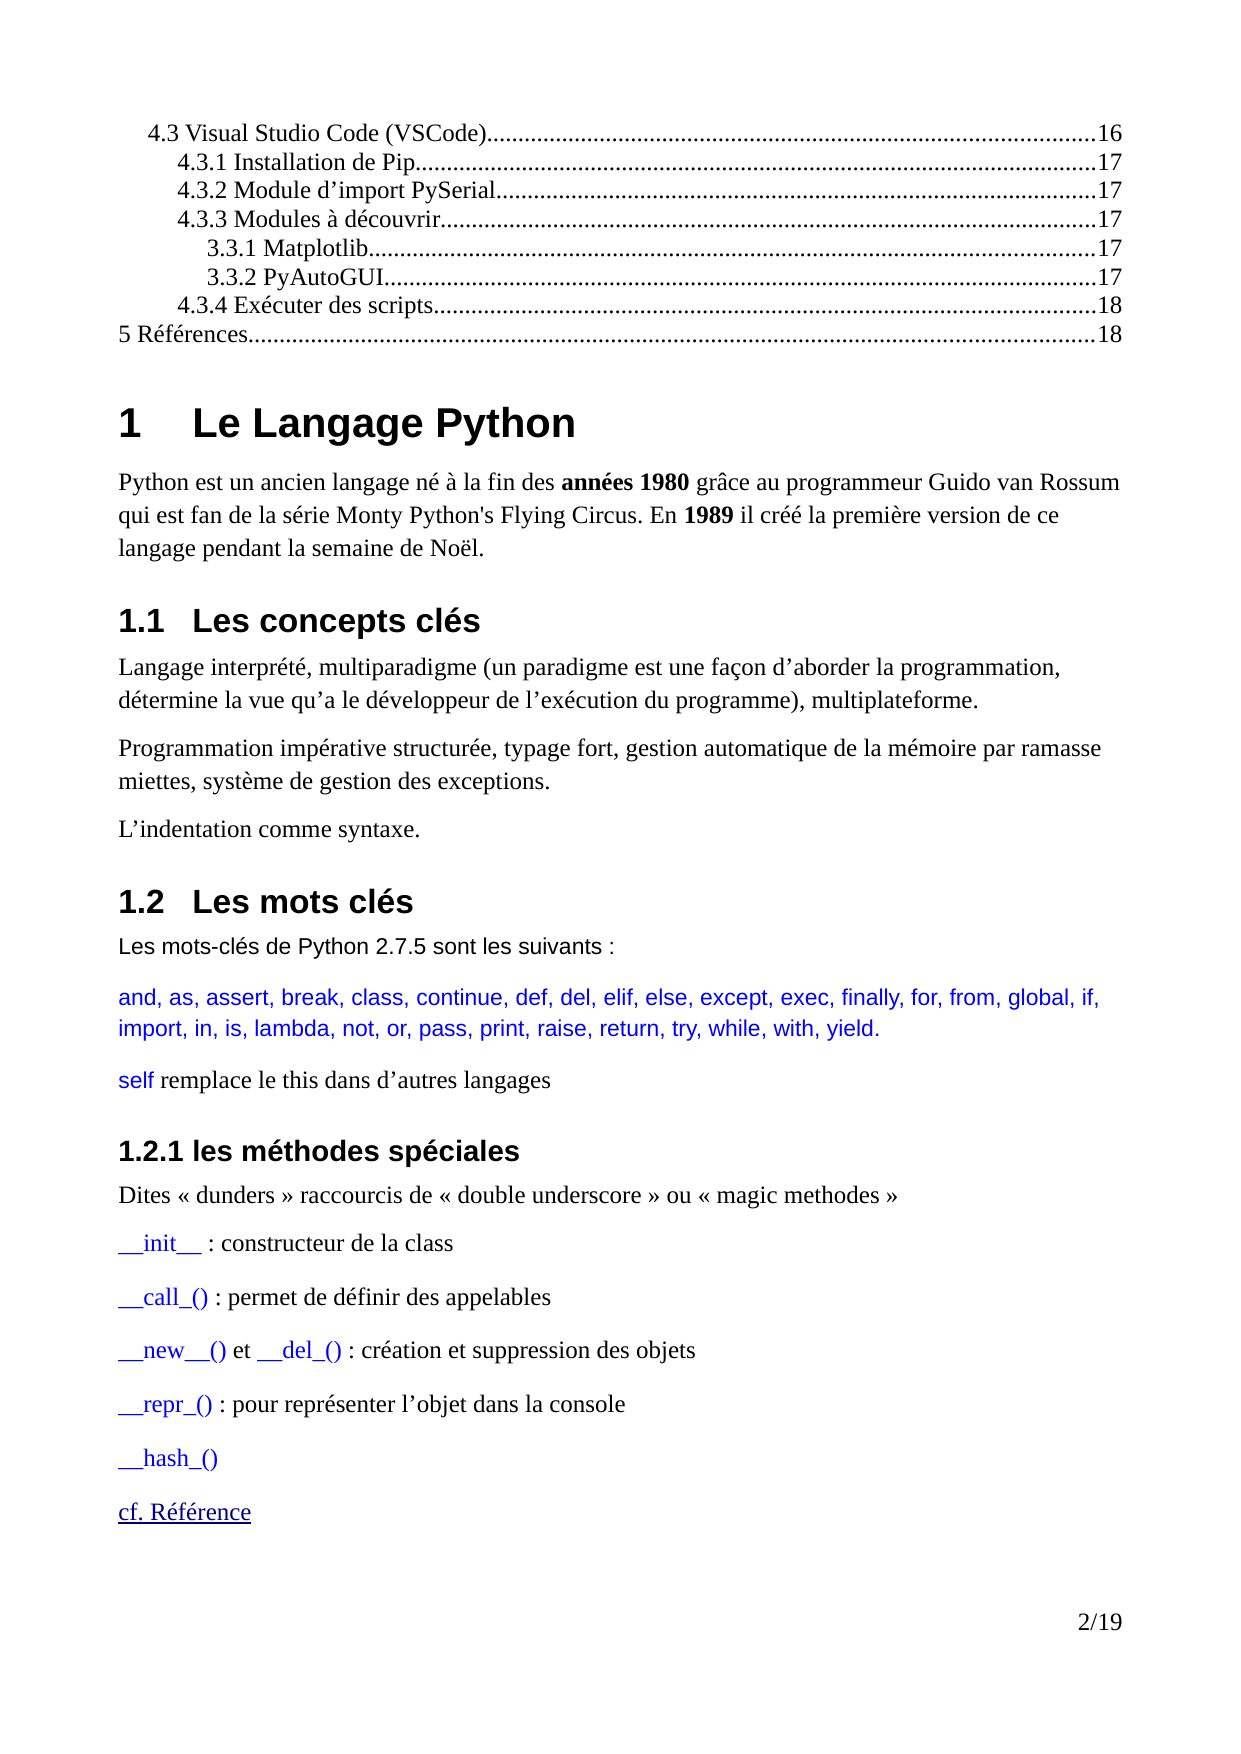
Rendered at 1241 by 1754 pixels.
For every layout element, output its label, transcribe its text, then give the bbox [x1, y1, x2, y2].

text 4.3.3 Modules à découvrir 17 [177, 204, 1122, 233]
text 4.3 Visual Studio Code (VSCode) 16 [148, 118, 1122, 147]
text and, as, assert, break, class, continue, def, del, elif, else, except, exec, finally, for, from, global, if, import, in, is, lambda, not, or, pass, print, raise, return, try, while, with, yield. [118, 984, 1122, 1041]
text 3.3.1 Matplotlib 17 [207, 233, 1122, 262]
text 4.3.4 Exécuter des scripts 18 [177, 291, 1122, 319]
text 4.3.1 Installation de Pip 17 [177, 147, 1122, 176]
text __call_() : permet de définir des appelables [118, 1282, 1122, 1311]
text L’indentation comme syntaxe. [118, 814, 1122, 842]
subtitle Les mots clés [118, 882, 1122, 921]
text cf. Référence [118, 1497, 1122, 1526]
text Dites « dunders » raccourcis de « double underscore » ou « magic methodes » [118, 1180, 1122, 1209]
text __repr_() : pour représenter l’objet dans la console [118, 1389, 1122, 1418]
text Python est un ancien langage né à la fin des années 1980 grâce au programmeur Guido van Rossum qui est fan de la série Monty Python's Flying Circus. En 1989 il créé la première version de ce langage pendant la semaine de Noël. [118, 467, 1122, 562]
text __new__() et __del_() : création et suppression des objets [118, 1336, 1122, 1364]
text Les mots-clés de Python 2.7.5 sont les suivants : [118, 933, 1122, 960]
text __hash_() [118, 1443, 1122, 1472]
text __init__ : constructeur de la class [118, 1228, 1122, 1257]
subtitle Les concepts clés [118, 601, 1122, 640]
subtitle Le Langage Python [118, 398, 1122, 446]
text Langage interprété, multiparadigme (un paradigme est une façon d’aborder la programmation, détermine la vue qu’a le développeur de l’exécution du programme), multiplateforme. [118, 652, 1122, 714]
subtitle les méthodes spéciales [118, 1134, 1122, 1168]
text 3.3.2 PyAutoGUI 17 [207, 262, 1122, 291]
text self remplace le this dans d’autres langages [118, 1066, 1122, 1094]
text 5 Références 18 [118, 319, 1122, 348]
text Programmation impérative structurée, typage fort, gestion automatique de la mémoire par ramasse miettes, système de gestion des exceptions. [118, 733, 1122, 795]
text 4.3.2 Module d’import PySerial 17 [177, 176, 1122, 204]
